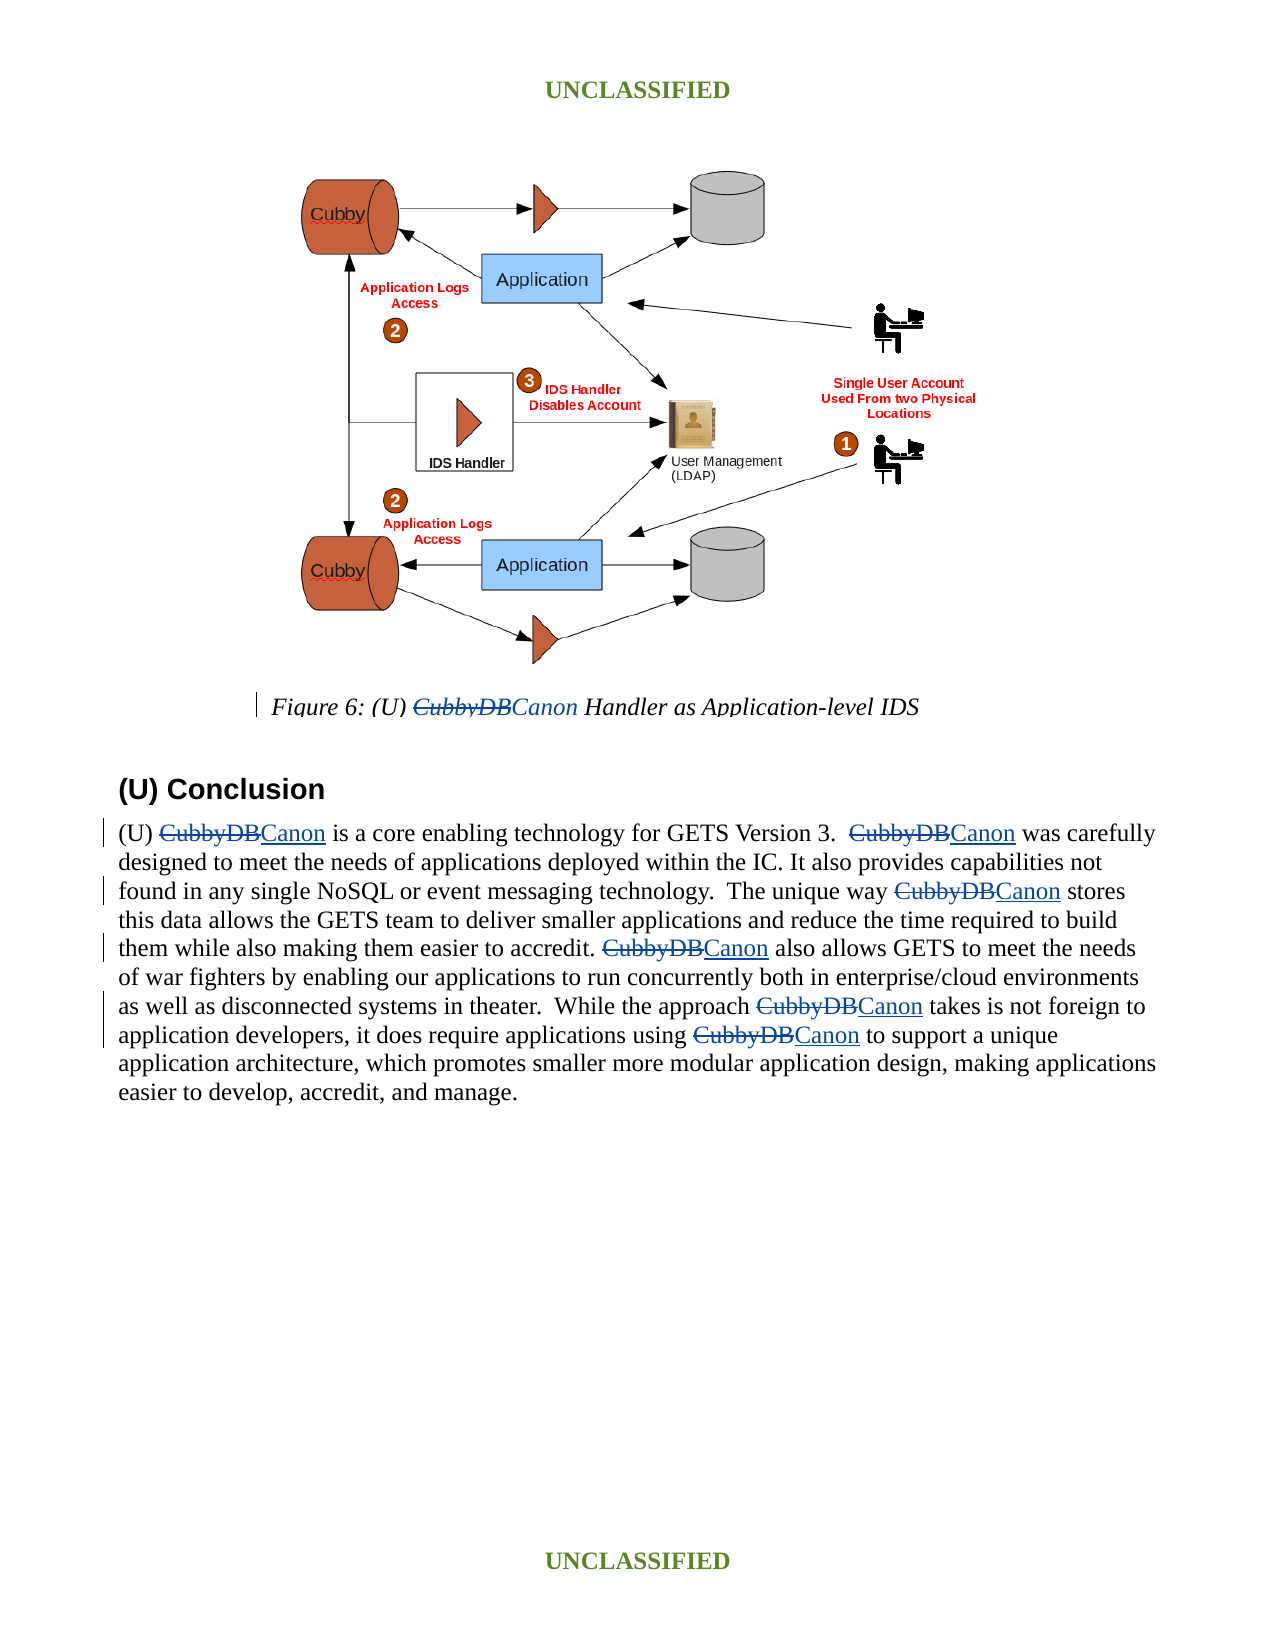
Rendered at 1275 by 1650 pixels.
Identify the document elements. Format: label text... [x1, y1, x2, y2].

text (U) Canon is a core enabling technology for GETS Version 3. Canon was carefully designed to meet the needs of applications deployed within the IC. It also provides capabilities not found in any single NoSQL or event messaging technology. The unique way Canon stores this data allows the GETS team to deliver smaller applications and reduce the time required to build them while also making them easier to accredit. Canon also allows GETS to meet the needs of war fighters by enabling our applications to run concurrently both in enterprise/cloud environments as well as disconnected systems in theater. While the approach Canon takes is not foreign to application developers, it does require applications using Canon to support a unique application architecture, which promotes smaller more modular application design, making applications easier to develop, accredit, and manage. [118, 818, 1157, 1106]
picture [287, 163, 991, 683]
subtitle (U) Conclusion [118, 772, 1157, 806]
text Figure 6: (U) Canon Handler as Application-level IDS [271, 692, 1004, 717]
